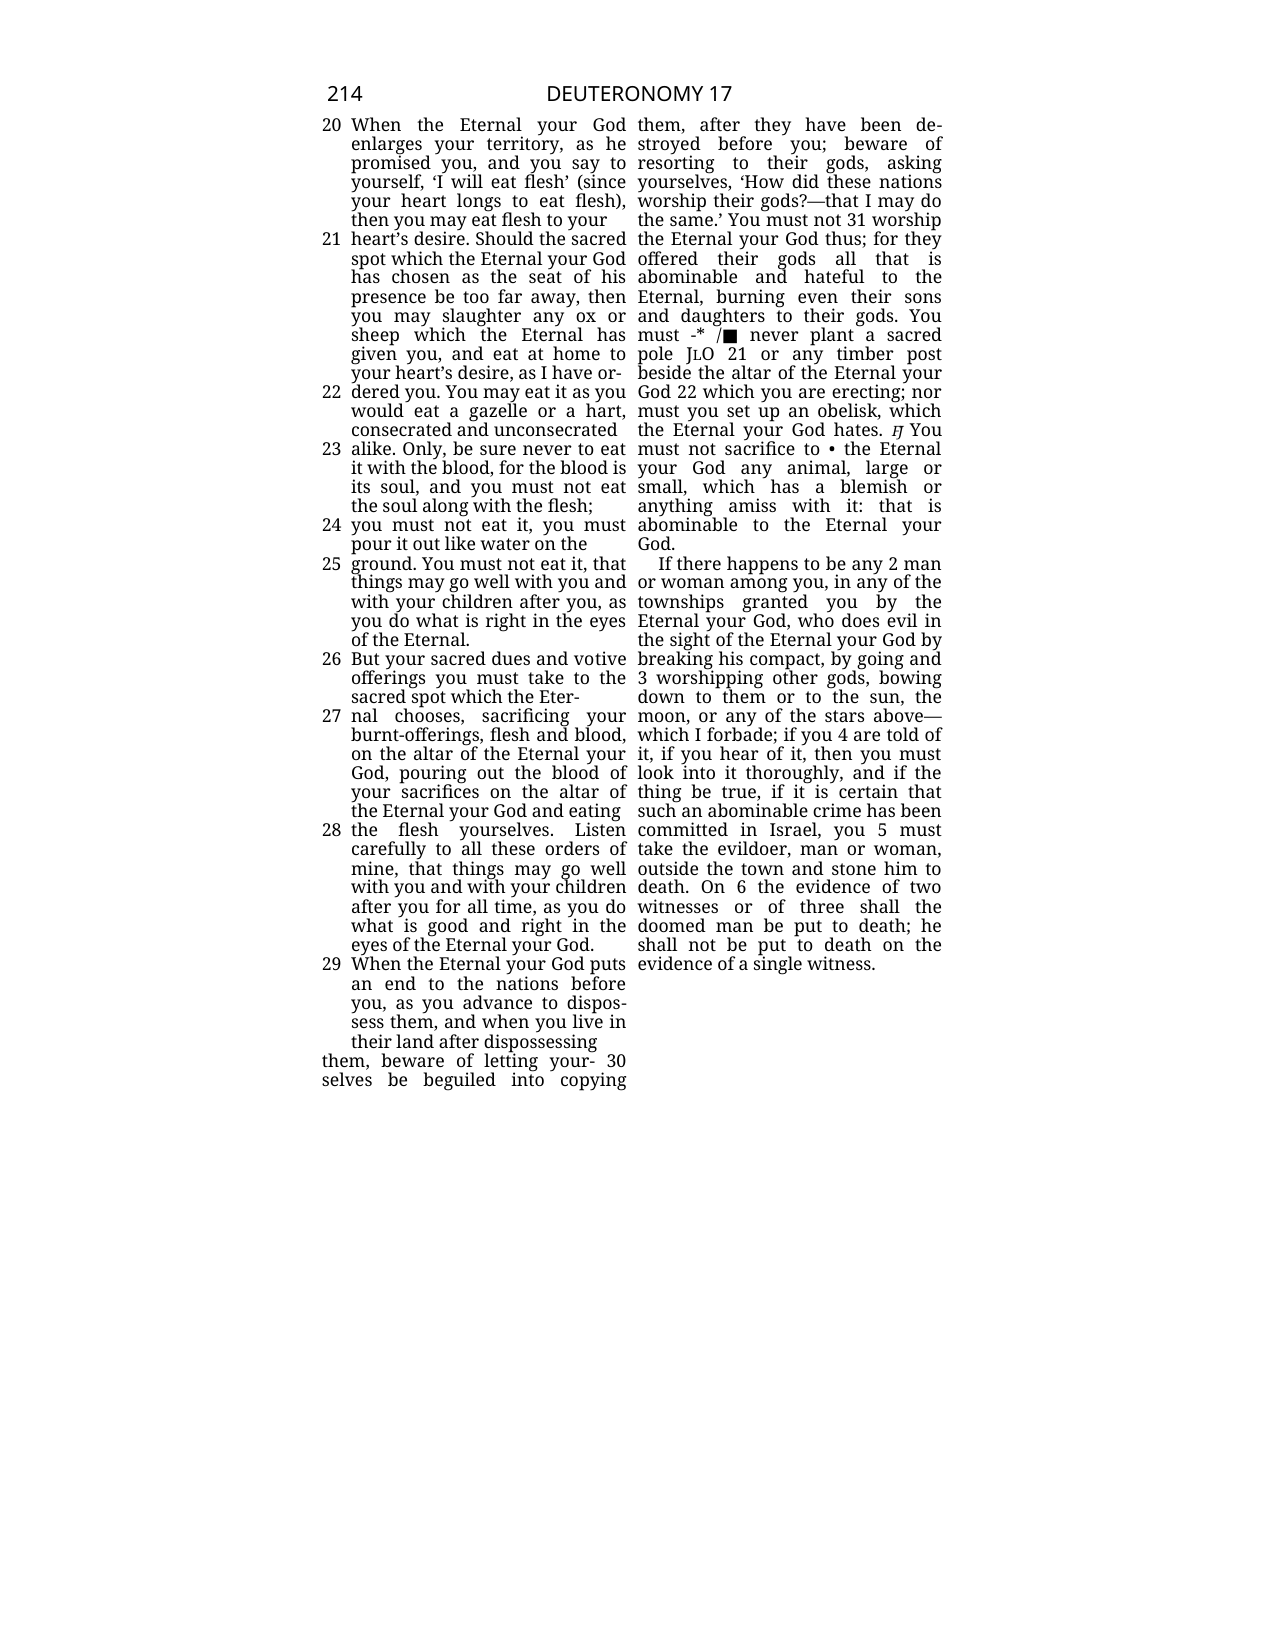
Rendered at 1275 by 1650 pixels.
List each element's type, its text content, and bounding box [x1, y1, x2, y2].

list the flesh yourselves. Listen carefully to all these orders of mine, that things may go well with you and with your chil­dren after you for all time, as you do what is good and right in the eyes of the Eternal your God. [322, 822, 627, 955]
list But your sacred dues and vo­tive offerings you must take to the sacred spot which the Eter- [322, 650, 627, 707]
list dered you. You may eat it as you would eat a gazelle or a hart, consecrated and unconsecrated [322, 383, 627, 440]
text them, beware of letting your- 30 selves be beguiled into copying [322, 1052, 627, 1091]
list alike. Only, be sure never to eat it with the blood, for the blood is its soul, and you must not eat the soul along with the flesh; [322, 440, 627, 517]
text them, after they have been de­stroyed before you; beware of resorting to their gods, asking yourselves, ‘How did these na­tions worship their gods?—that I may do the same.’ You must not 31 worship the Eternal your God thus; for they offered their gods all that is abominable and hate­ful to the Eternal, burning even their sons and daughters to their gods. You must -* /■ never plant a sacred pole JlO 21 or any timber post beside the altar of the Eternal your God 22 which you are erecting; nor must you set up an obelisk, which the Eternal your God hates. fj You must not sacrifice to • the Eternal your God any ani­mal, large or small, which has a blemish or anything amiss with it: that is abominable to the Eternal your God. [637, 116, 942, 555]
list When the Eternal your God enlarges your territory, as he promised you, and you say to yourself, ‘I will eat flesh’ (since your heart longs to eat flesh), then you may eat flesh to your [322, 116, 627, 231]
list When the Eternal your God puts an end to the nations before you, as you advance to dispos­sess them, and when you live in their land after dispossessing [322, 955, 627, 1052]
text If there happens to be any 2 man or woman among you, in any of the townships granted you by the Eternal your God, who does evil in the sight of the Eternal your God by break­ing his compact, by going and 3 worshipping other gods, bowing down to them or to the sun, the moon, or any of the stars above—which I forbade; if you 4 are told of it, if you hear of it, then you must look into it thoroughly, and if the thing be true, if it is certain that such an abominable crime has been committed in Israel, you 5 must take the evildoer, man or woman, outside the town and stone him to death. On 6 the evidence of two witnesses or of three shall the doomed man be put to death; he shall not be put to death on the evidence of a single witness. [637, 555, 942, 974]
list heart’s desire. Should the sacred spot which the Eternal your God has chosen as the seat of his presence be too far away, then you may slaughter any ox or sheep which the Eternal has given you, and eat at home to your heart’s desire, as I have or- [322, 231, 627, 383]
list ground. You must not eat it, that things may go well with you and with your children after you, as you do what is right in the eyes of the Eternal. [322, 555, 627, 650]
list you must not eat it, you must pour it out like water on the [322, 517, 627, 555]
list nal chooses, sacrificing your burnt-offerings, flesh and blood, on the altar of the Eternal your God, pouring out the blood of your sacrifices on the altar of the Eternal your God and eating [322, 707, 627, 822]
